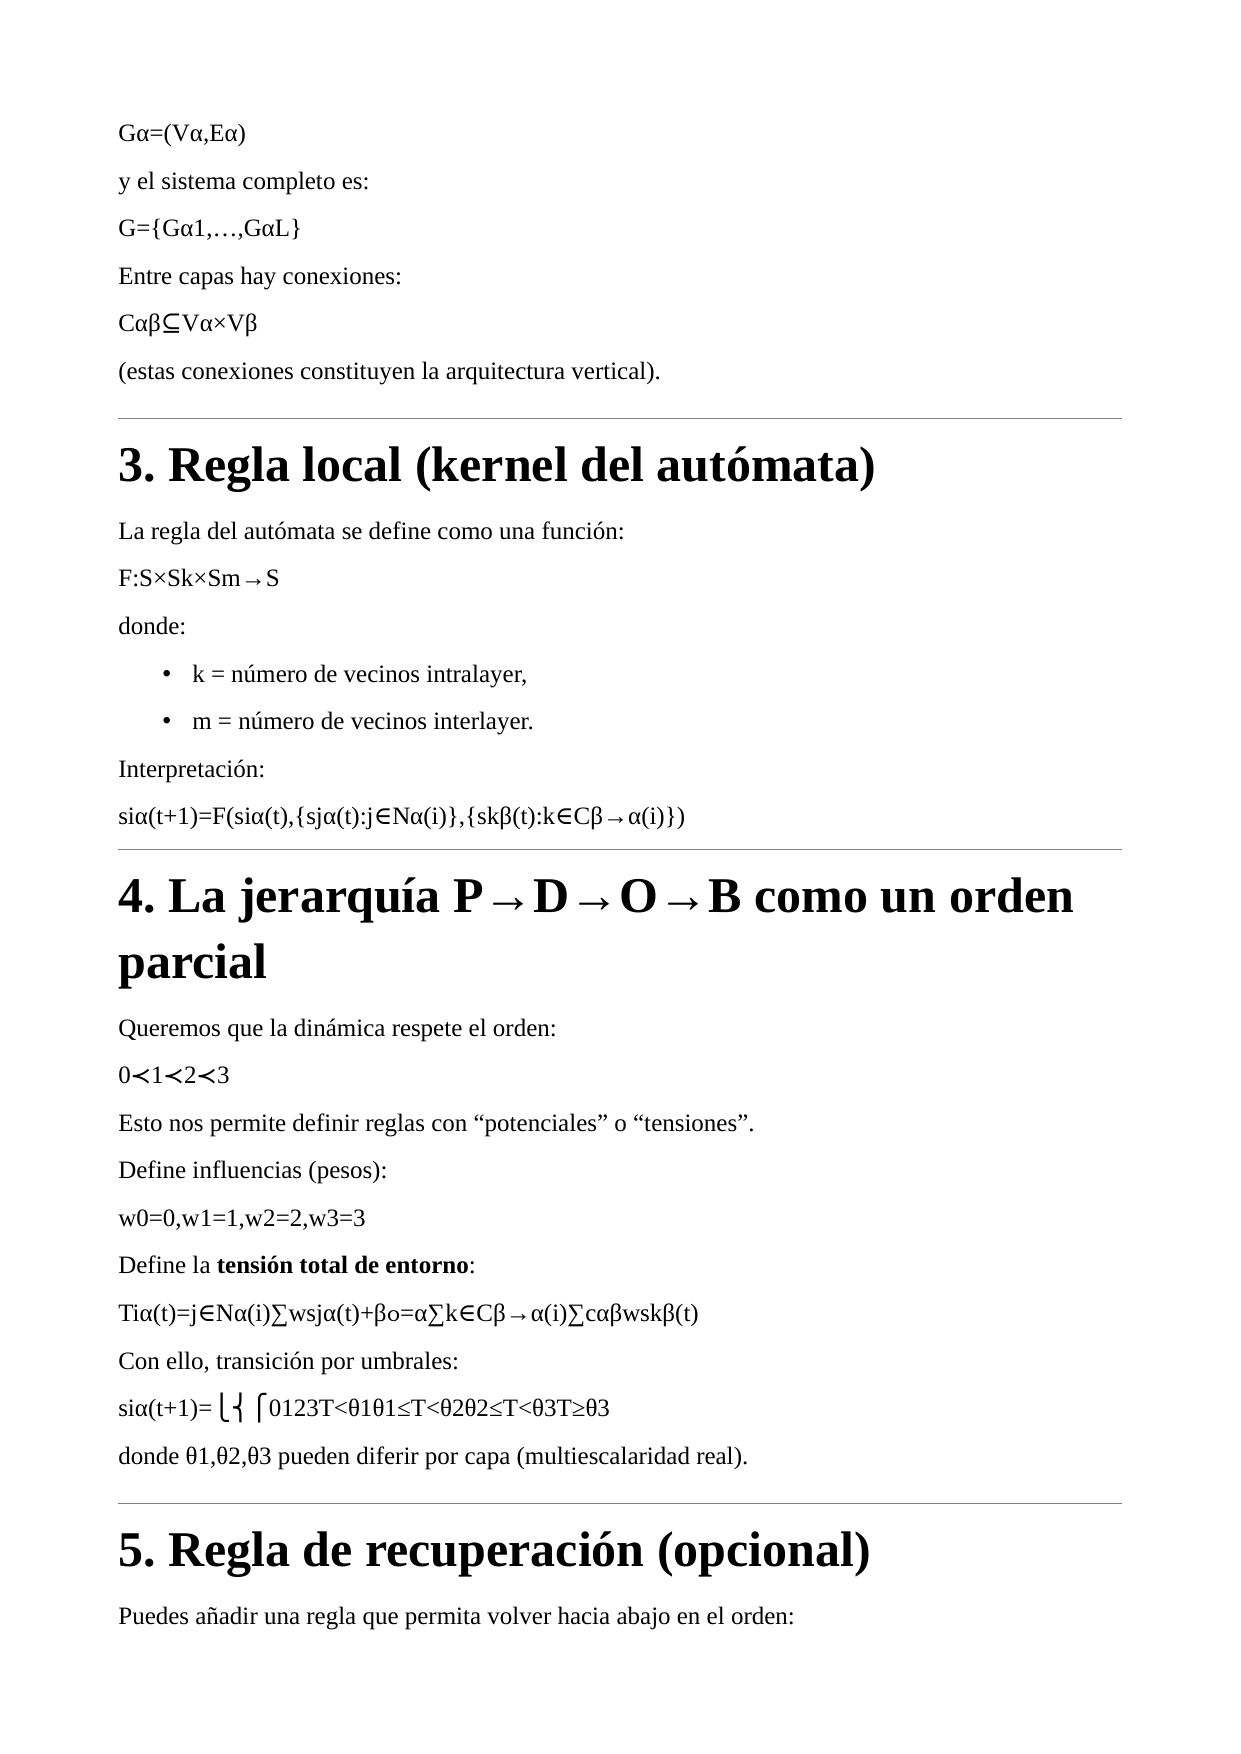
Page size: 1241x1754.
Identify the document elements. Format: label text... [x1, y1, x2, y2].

text Gα​=(Vα​,Eα​) [118, 118, 1122, 147]
text siα​(t+1)=⎩⎨⎧​0123​T<θ1​θ1​≤T<θ2​θ2​≤T<θ3​T≥θ3​​ [118, 1393, 223, 1422]
text w0​=0,w1​=1,w2​=2,w3​=3 [118, 1203, 1122, 1232]
text G={Gα1​​,…,GαL​​} [118, 213, 1122, 242]
text Queremos que la dinámica respete el orden: [118, 1013, 1122, 1041]
text Define la tensión total de entorno: [118, 1251, 1122, 1279]
text Entre capas hay conexiones: [118, 261, 1122, 290]
text 0≺1≺2≺3 [118, 1060, 1122, 1089]
text Cαβ​⊆Vα​×Vβ​ [118, 308, 1122, 337]
subtitle 4. La jerarquía P→D→O→B como un orden parcial [118, 866, 1122, 989]
text Tiα​(t)=j∈Nα​(i)∑​wsjα​(t)​+β=α∑​k∈Cβ→α​(i)∑​cαβ​wskβ​(t)​ [118, 1298, 1122, 1327]
list m = número de vecinos interlayer. [162, 706, 1122, 735]
text F:S×Sk×Sm→S [118, 563, 1122, 592]
text (estas conexiones constituyen la arquitectura vertical). [118, 356, 1122, 385]
text Con ello, transición por umbrales: [118, 1346, 1122, 1374]
text La regla del autómata se define como una función: [118, 516, 1122, 544]
text Puedes añadir una regla que permita volver hacia abajo en el orden: [118, 1601, 1122, 1629]
subtitle 3. Regla local (kernel del autómata) [118, 435, 1122, 493]
subtitle 5. Regla de recuperación (opcional) [118, 1520, 1122, 1578]
text y el sistema completo es: [118, 166, 1122, 194]
text donde θ1​,θ2​,θ3​ pueden diferir por capa (multiescalaridad real). [118, 1441, 1122, 1470]
text Define influencias (pesos): [118, 1155, 1122, 1184]
text siα​(t+1)=⎩⎨⎧​0123​T<θ1​θ1​≤T<θ2​θ2​≤T<θ3​T≥θ3​​ [260, 1393, 1122, 1422]
text Esto nos permite definir reglas con “potenciales” o “tensiones”. [118, 1108, 1122, 1137]
text Interpretación: [118, 754, 1122, 783]
list k = número de vecinos intralayer, [162, 659, 1122, 687]
text siα​(t+1)=F(siα​(t),{sjα​(t):j∈Nα​(i)},{skβ​(t):k∈Cβ→α​(i)}) [118, 801, 1122, 830]
text donde: [118, 611, 1122, 640]
